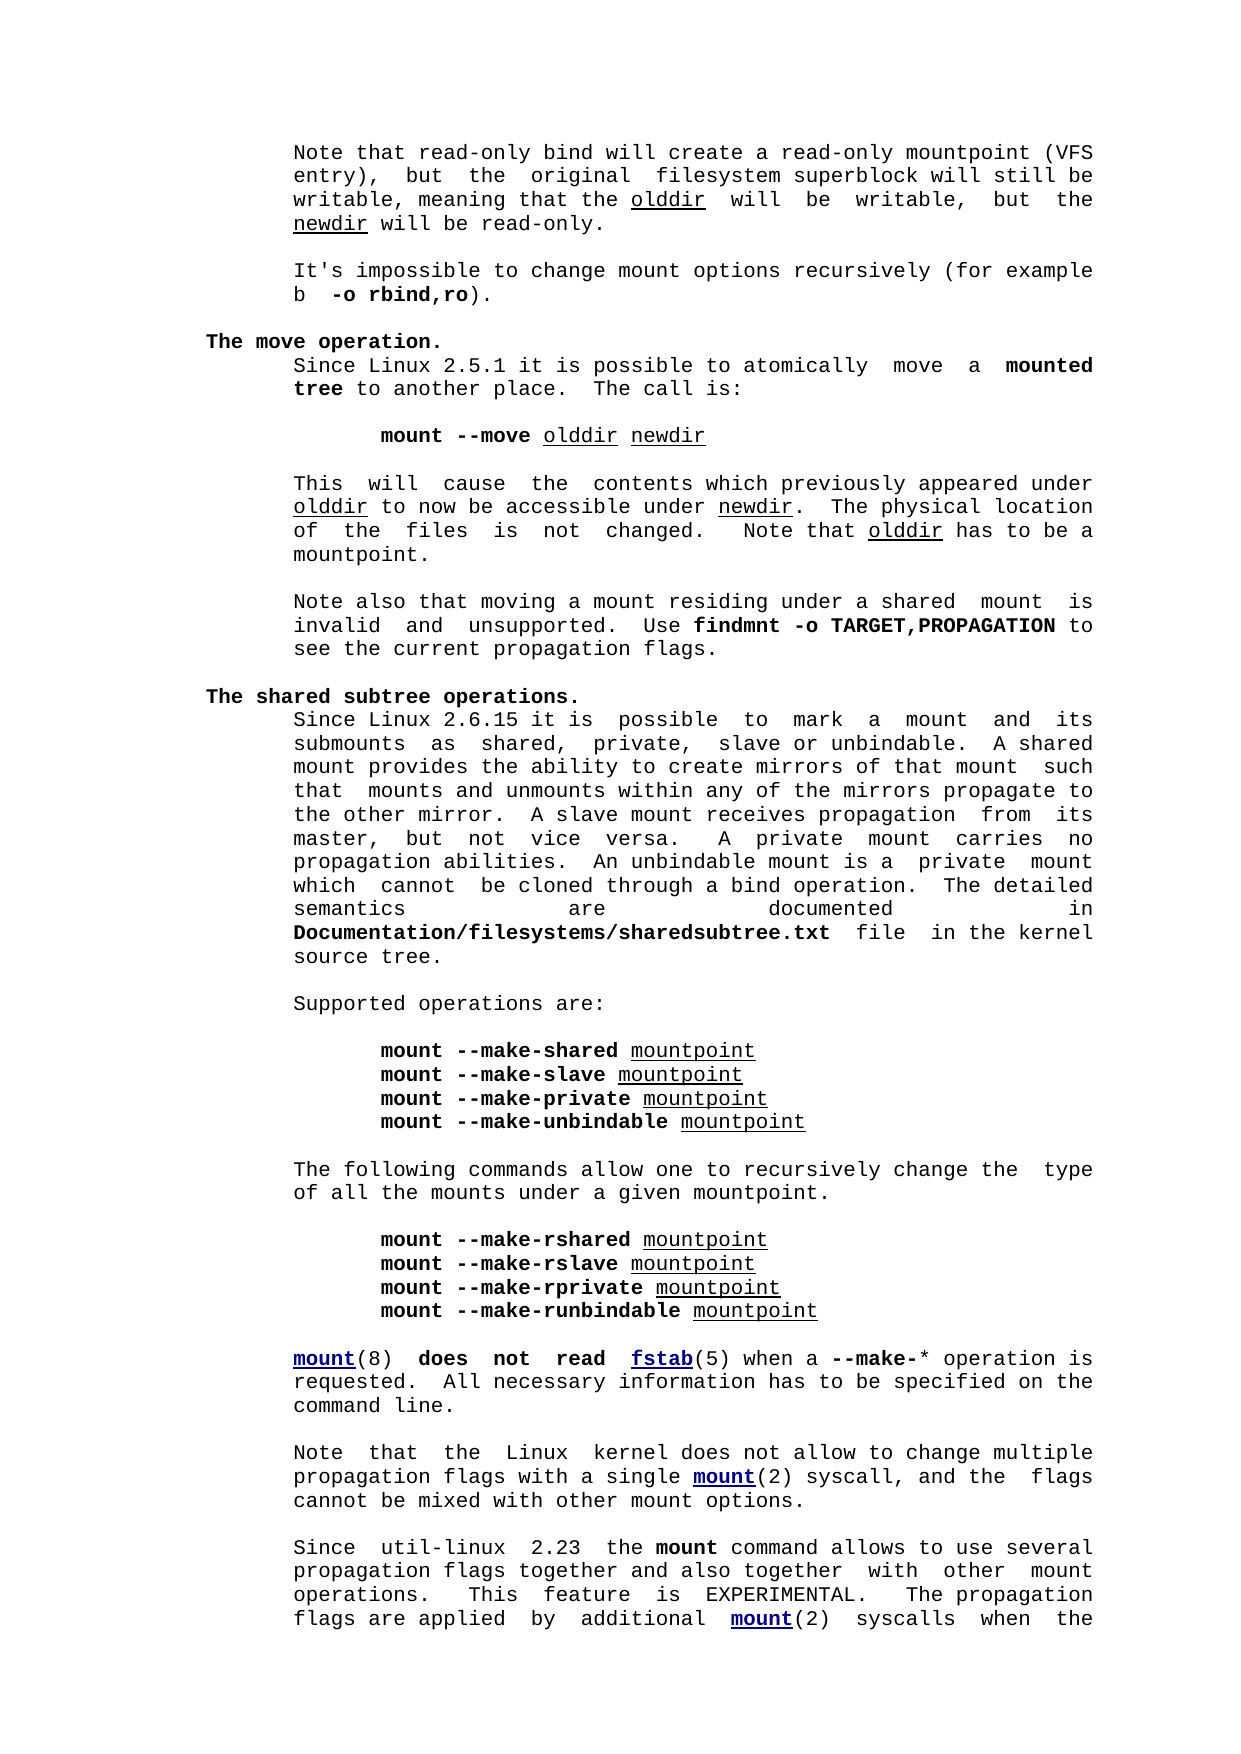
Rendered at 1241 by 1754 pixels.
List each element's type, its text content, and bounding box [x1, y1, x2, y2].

text of the files is not changed. Note that olddir has to be a [118, 520, 1122, 544]
text entry), but the original filesystem superblock will still be [118, 165, 1122, 189]
text mount --make-private mountpoint [118, 1088, 1122, 1111]
text master, but not vice versa. A private mount carries no [118, 827, 1122, 851]
text mount --make-unbindable mountpoint [118, 1111, 1122, 1135]
text Note also that moving a mount residing under a shared mount is [118, 591, 1122, 615]
text operations. This feature is EXPERIMENTAL. The propagation [118, 1584, 1122, 1608]
text Supported operations are: [118, 993, 1122, 1017]
text olddir to now be accessible under newdir. The physical location [118, 496, 1122, 520]
text writable, meaning that the olddir will be writable, but the [118, 189, 1122, 213]
text flags are applied by additional mount(2) syscalls when the [118, 1608, 1122, 1631]
text invalid and unsupported. Use findmnt -o TARGET,PROPAGATION to [118, 615, 1122, 638]
text source tree. [118, 946, 1122, 969]
text mount --make-rshared mountpoint [118, 1229, 1122, 1253]
text mount --make-shared mountpoint [118, 1040, 1122, 1064]
text Note that read-only bind will create a read-only mountpoint (VFS [118, 142, 1122, 165]
text semantics are documented in [118, 898, 1122, 922]
text It's impossible to change mount options recursively (for example [118, 260, 1122, 284]
text requested. All necessary information has to be specified on the [118, 1371, 1122, 1395]
text Note that the Linux kernel does not allow to change multiple [118, 1442, 1122, 1466]
text cannot be mixed with other mount options. [118, 1489, 1122, 1513]
text Since util-linux 2.23 the mount command allows to use several [118, 1537, 1122, 1561]
text Documentation/filesystems/sharedsubtree.txt file in the kernel [118, 922, 1122, 946]
text which cannot be cloned through a bind operation. The detailed [118, 875, 1122, 898]
text mount --make-rprivate mountpoint [118, 1277, 1122, 1300]
text mount provides the ability to create mirrors of that mount such [118, 757, 1122, 780]
text mount --make-runbindable mountpoint [118, 1300, 1122, 1324]
text mountpoint. [118, 544, 1122, 567]
text propagation flags together and also together with other mount [118, 1561, 1122, 1584]
text propagation flags with a single mount(2) syscall, and the flags [118, 1466, 1122, 1489]
text propagation abilities. An unbindable mount is a private mount [118, 851, 1122, 875]
text of all the mounts under a given mountpoint. [118, 1182, 1122, 1206]
text Since Linux 2.5.1 it is possible to atomically move a mounted [118, 354, 1122, 378]
text b -o rbind,ro). [118, 284, 1122, 307]
text tree to another place. The call is: [118, 378, 1122, 402]
text newdir will be read-only. [118, 213, 1122, 236]
text see the current propagation flags. [118, 638, 1122, 662]
text mount(8) does not read fstab(5) when a --make-* operation is [118, 1348, 1122, 1371]
text The move operation. [118, 331, 1122, 354]
text the other mirror. A slave mount receives propagation from its [118, 804, 1122, 827]
text This will cause the contents which previously appeared under [118, 473, 1122, 496]
text submounts as shared, private, slave or unbindable. A shared [118, 733, 1122, 757]
text mount --make-slave mountpoint [118, 1064, 1122, 1088]
text mount --move olddir newdir [118, 426, 1122, 449]
text mount --make-rslave mountpoint [118, 1253, 1122, 1277]
text that mounts and unmounts within any of the mirrors propagate to [118, 780, 1122, 804]
text The shared subtree operations. [118, 686, 1122, 709]
text The following commands allow one to recursively change the type [118, 1158, 1122, 1182]
text command line. [118, 1395, 1122, 1419]
text Since Linux 2.6.15 it is possible to mark a mount and its [118, 709, 1122, 733]
